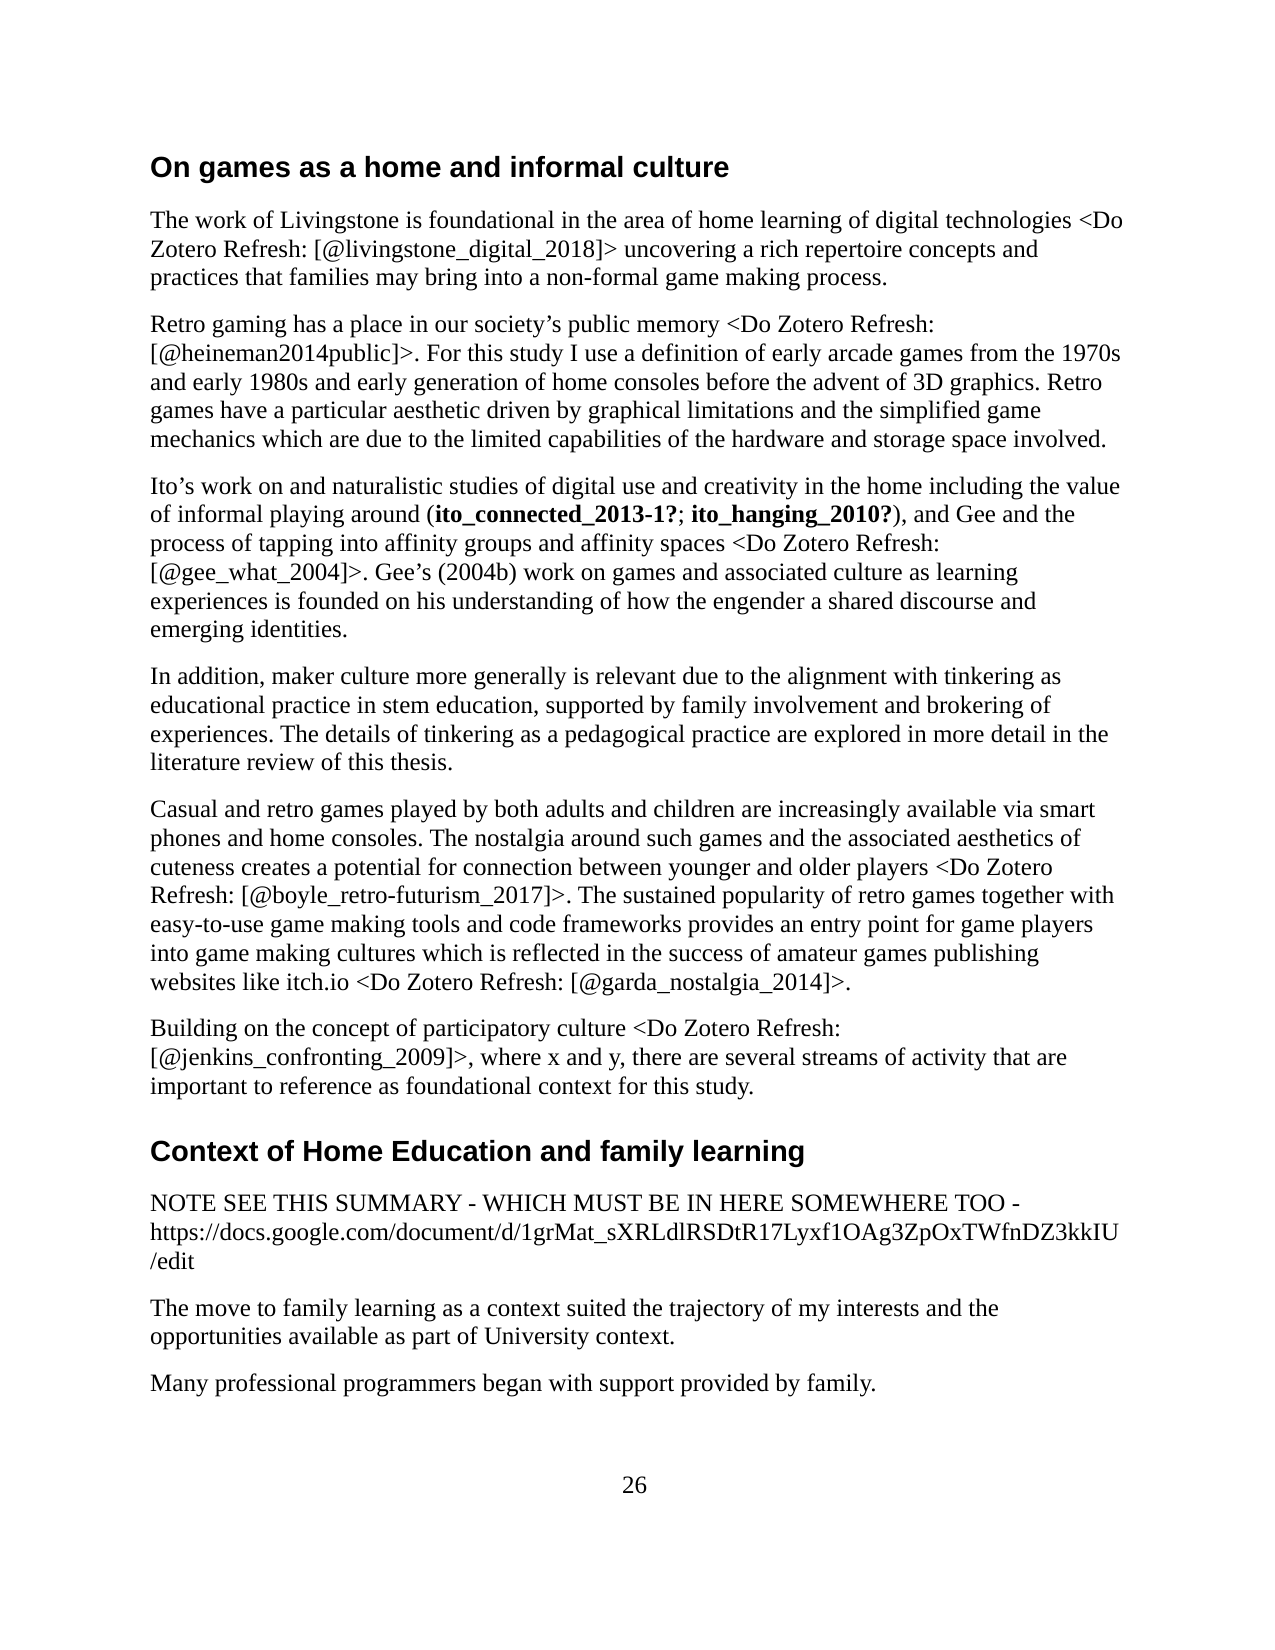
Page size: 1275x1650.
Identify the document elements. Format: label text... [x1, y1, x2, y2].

text The work of Livingstone is foundational in the area of home learning of digital technologies <Do Zotero Refresh: [@livingstone_digital_2018]> uncovering a rich repertoire concepts and practices that families may bring into a non-formal game making process. [150, 205, 1125, 291]
text Many professional programmers began with support provided by family. [150, 1368, 1125, 1397]
text Ito’s work on and naturalistic studies of digital use and creativity in the home including the value of informal playing around (ito_connected_2013-1?; ito_hanging_2010?), and Gee and the process of tapping into affinity groups and affinity spaces <Do Zotero Refresh: [@gee_what_2004]>. Gee’s (2004b) work on games and associated culture as learning experiences is founded on his understanding of how the engender a shared discourse and emerging identities. [150, 471, 1125, 643]
subtitle On games as a home and informal culture [150, 150, 1125, 183]
subtitle Context of Home Education and family learning [150, 1133, 1125, 1167]
text In addition, maker culture more generally is relevant due to the alignment with tinkering as educational practice in stem education, supported by family involvement and brokering of experiences. The details of tinkering as a pedagogical practice are explored in more detail in the literature review of this thesis. [150, 661, 1125, 776]
text The move to family learning as a context suited the trajectory of my interests and the opportunities available as part of University context. [150, 1293, 1125, 1350]
text Retro gaming has a place in our society’s public memory <Do Zotero Refresh: [@heineman2014public]>. For this study I use a definition of early arcade games from the 1970s and early 1980s and early generation of home consoles before the advent of 3D graphics. Retro games have a particular aesthetic driven by graphical limitations and the simplified game mechanics which are due to the limited capabilities of the hardware and storage space involved. [150, 309, 1125, 453]
text NOTE SEE THIS SUMMARY - WHICH MUST BE IN HERE SOMEWHERE TOO - https://docs.google.com/document/d/1grMat_sXRLdlRSDtR17Lyxf1OAg3ZpOxTWfnDZ3kkIU/edit [150, 1188, 1125, 1275]
text Building on the concept of participatory culture <Do Zotero Refresh: [@jenkins_confronting_2009]>, where x and y, there are several streams of activity that are important to reference as foundational context for this study. [150, 1013, 1125, 1099]
text Casual and retro games played by both adults and children are increasingly available via smart phones and home consoles. The nostalgia around such games and the associated aesthetics of cuteness creates a potential for connection between younger and older players <Do Zotero Refresh: [@boyle_retro-futurism_2017]>. The sustained popularity of retro games together with easy-to-use game making tools and code frameworks provides an entry point for game players into game making cultures which is reflected in the success of amateur games publishing websites like itch.io <Do Zotero Refresh: [@garda_nostalgia_2014]>. [150, 794, 1125, 995]
